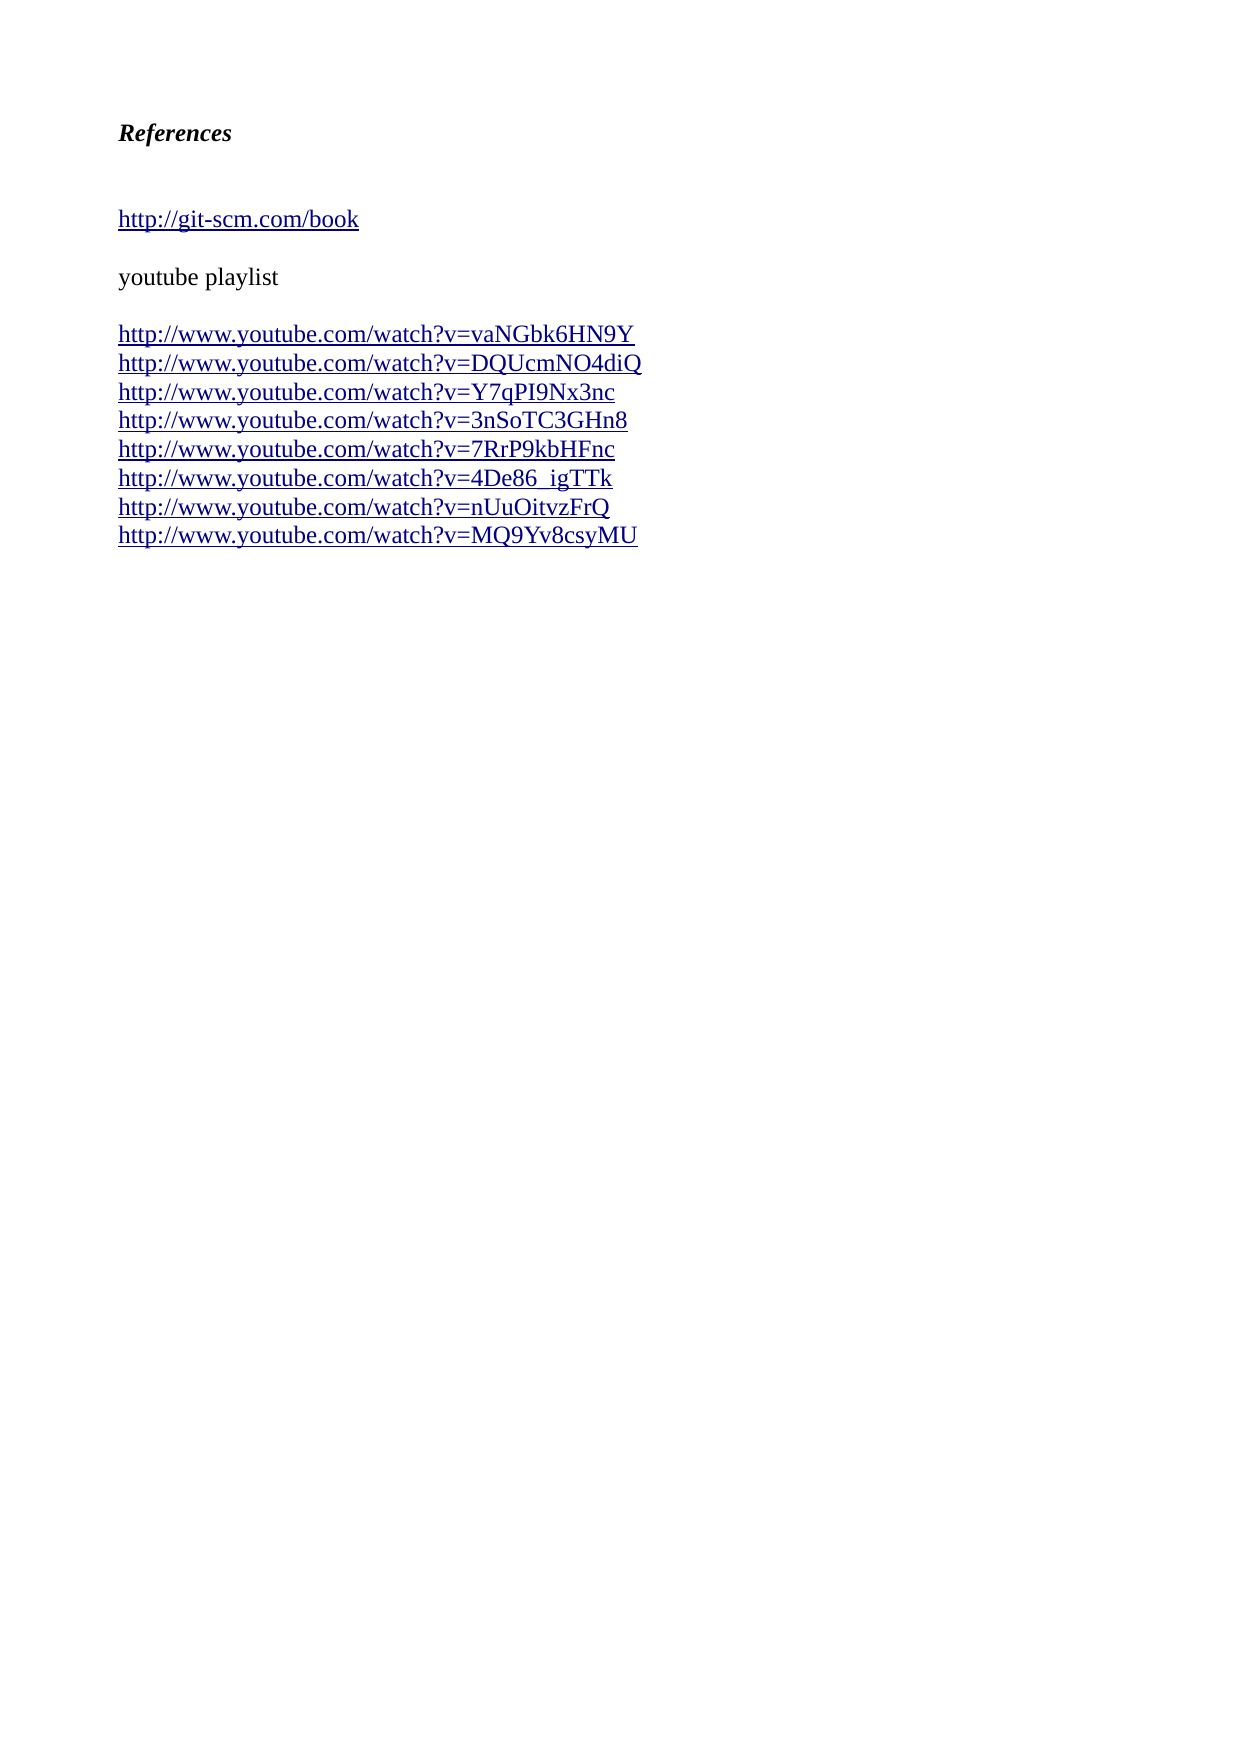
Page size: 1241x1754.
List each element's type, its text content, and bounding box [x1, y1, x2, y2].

text http://www.youtube.com/watch?v=DQUcmNO4diQ [118, 348, 1122, 377]
text http://www.youtube.com/watch?v=3nSoTC3GHn8 [118, 406, 1122, 434]
text http://www.youtube.com/watch?v=nUuOitvzFrQ [118, 492, 1122, 521]
text http://www.youtube.com/watch?v=MQ9Yv8csyMU [118, 521, 1122, 549]
text References [118, 118, 1122, 147]
text http://www.youtube.com/watch?v=7RrP9kbHFnc [118, 434, 1122, 463]
text http://www.youtube.com/watch?v=4De86_igTTk [118, 463, 1122, 492]
text http://www.youtube.com/watch?v=Y7qPI9Nx3nc [118, 377, 1122, 406]
text http://git-scm.com/book [118, 204, 1122, 233]
text http://www.youtube.com/watch?v=vaNGbk6HN9Y [118, 319, 1122, 348]
text youtube playlist [118, 262, 1122, 291]
